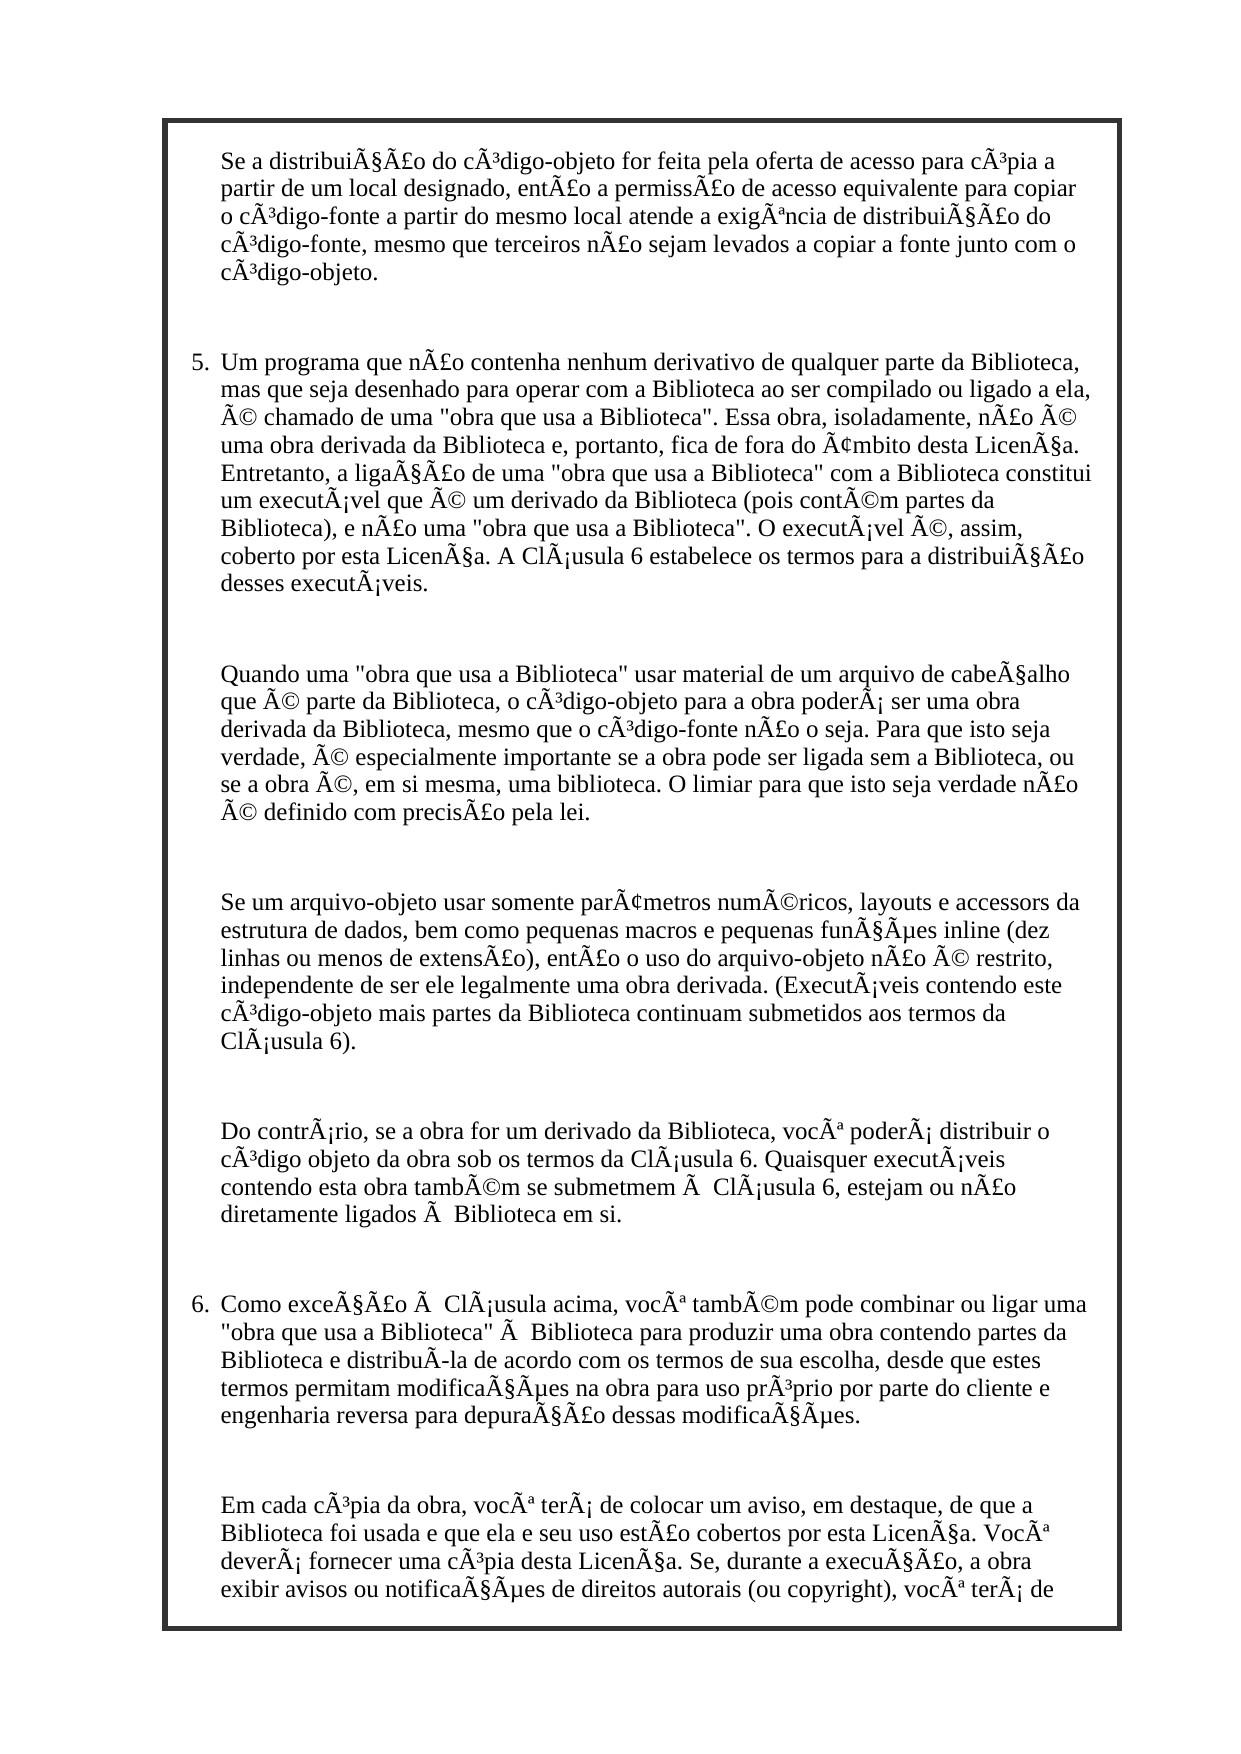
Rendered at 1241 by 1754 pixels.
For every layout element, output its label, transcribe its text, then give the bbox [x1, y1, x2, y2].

list Quando uma "obra que usa a Biblioteca" usar material de um arquivo de cabeÃ§alho que Ã© parte da Biblioteca, o cÃ³digo-objeto para a obra poderÃ¡ ser uma obra derivada da Biblioteca, mesmo que o cÃ³digo-fonte nÃ£o o seja. Para que isto seja verdade, Ã© especialmente importante se a obra pode ser ligada sem a Biblioteca, ou se a obra Ã©, em si mesma, uma biblioteca. O limiar para que isto seja verdade nÃ£o Ã© definido com precisÃ£o pela lei. [168, 631, 1117, 826]
list Do contrÃ¡rio, se a obra for um derivado da Biblioteca, vocÃª poderÃ¡ distribuir o cÃ³digo objeto da obra sob os termos da ClÃ¡usula 6. Quaisquer executÃ¡veis contendo esta obra tambÃ©m se submetmem Ã ClÃ¡usula 6, estejam ou nÃ£o diretamente ligados Ã Biblioteca em si. [168, 1088, 1117, 1228]
list Se a distribuiÃ§Ã£o do cÃ³digo-objeto for feita pela oferta de acesso para cÃ³pia a partir de um local designado, entÃ£o a permissÃ£o de acesso equivalente para copiar o cÃ³digo-fonte a partir do mesmo local atende a exigÃªncia de distribuiÃ§Ã£o do cÃ³digo-fonte, mesmo que terceiros nÃ£o sejam levados a copiar a fonte junto com o cÃ³digo-objeto. [168, 123, 1117, 285]
list Em cada cÃ³pia da obra, vocÃª terÃ¡ de colocar um aviso, em destaque, de que a Biblioteca foi usada e que ela e seu uso estÃ£o cobertos por esta LicenÃ§a. VocÃª deverÃ¡ fornecer uma cÃ³pia desta LicenÃ§a. Se, durante a execuÃ§Ã£o, a obra exibir avisos ou notificaÃ§Ãµes de direitos autorais (ou copyright), vocÃª terÃ¡ de [168, 1463, 1117, 1626]
list Como exceÃ§Ã£o Ã ClÃ¡usula acima, vocÃª tambÃ©m pode combinar ou ligar uma "obra que usa a Biblioteca" Ã Biblioteca para produzir uma obra contendo partes da Biblioteca e distribuÃ­-la de acordo com os termos de sua escolha, desde que estes termos permitam modificaÃ§Ãµes na obra para uso prÃ³prio por parte do cliente e engenharia reversa para depuraÃ§Ã£o dessas modificaÃ§Ãµes. [168, 1262, 1117, 1429]
list Se um arquivo-objeto usar somente parÃ¢metros numÃ©ricos, layouts e accessors da estrutura de dados, bem como pequenas macros e pequenas funÃ§Ãµes inline (dez linhas ou menos de extensÃ£o), entÃ£o o uso do arquivo-objeto nÃ£o Ã© restrito, independente de ser ele legalmente uma obra derivada. (ExecutÃ¡veis contendo este cÃ³digo-objeto mais partes da Biblioteca continuam submetidos aos termos da ClÃ¡usula 6). [168, 860, 1117, 1055]
list Um programa que nÃ£o contenha nenhum derivativo de qualquer parte da Biblioteca, mas que seja desenhado para operar com a Biblioteca ao ser compilado ou ligado a ela, Ã© chamado de uma "obra que usa a Biblioteca". Essa obra, isoladamente, nÃ£o Ã© uma obra derivada da Biblioteca e, portanto, fica de fora do Ã¢mbito desta LicenÃ§a. Entretanto, a ligaÃ§Ã£o de uma "obra que usa a Biblioteca" com a Biblioteca constitui um executÃ¡vel que Ã© um derivado da Biblioteca (pois contÃ©m partes da Biblioteca), e nÃ£o uma "obra que usa a Biblioteca". O executÃ¡vel Ã©, assim, coberto por esta LicenÃ§a. A ClÃ¡usula 6 estabelece os termos para a distribuiÃ§Ã£o desses executÃ¡veis. [168, 319, 1117, 597]
